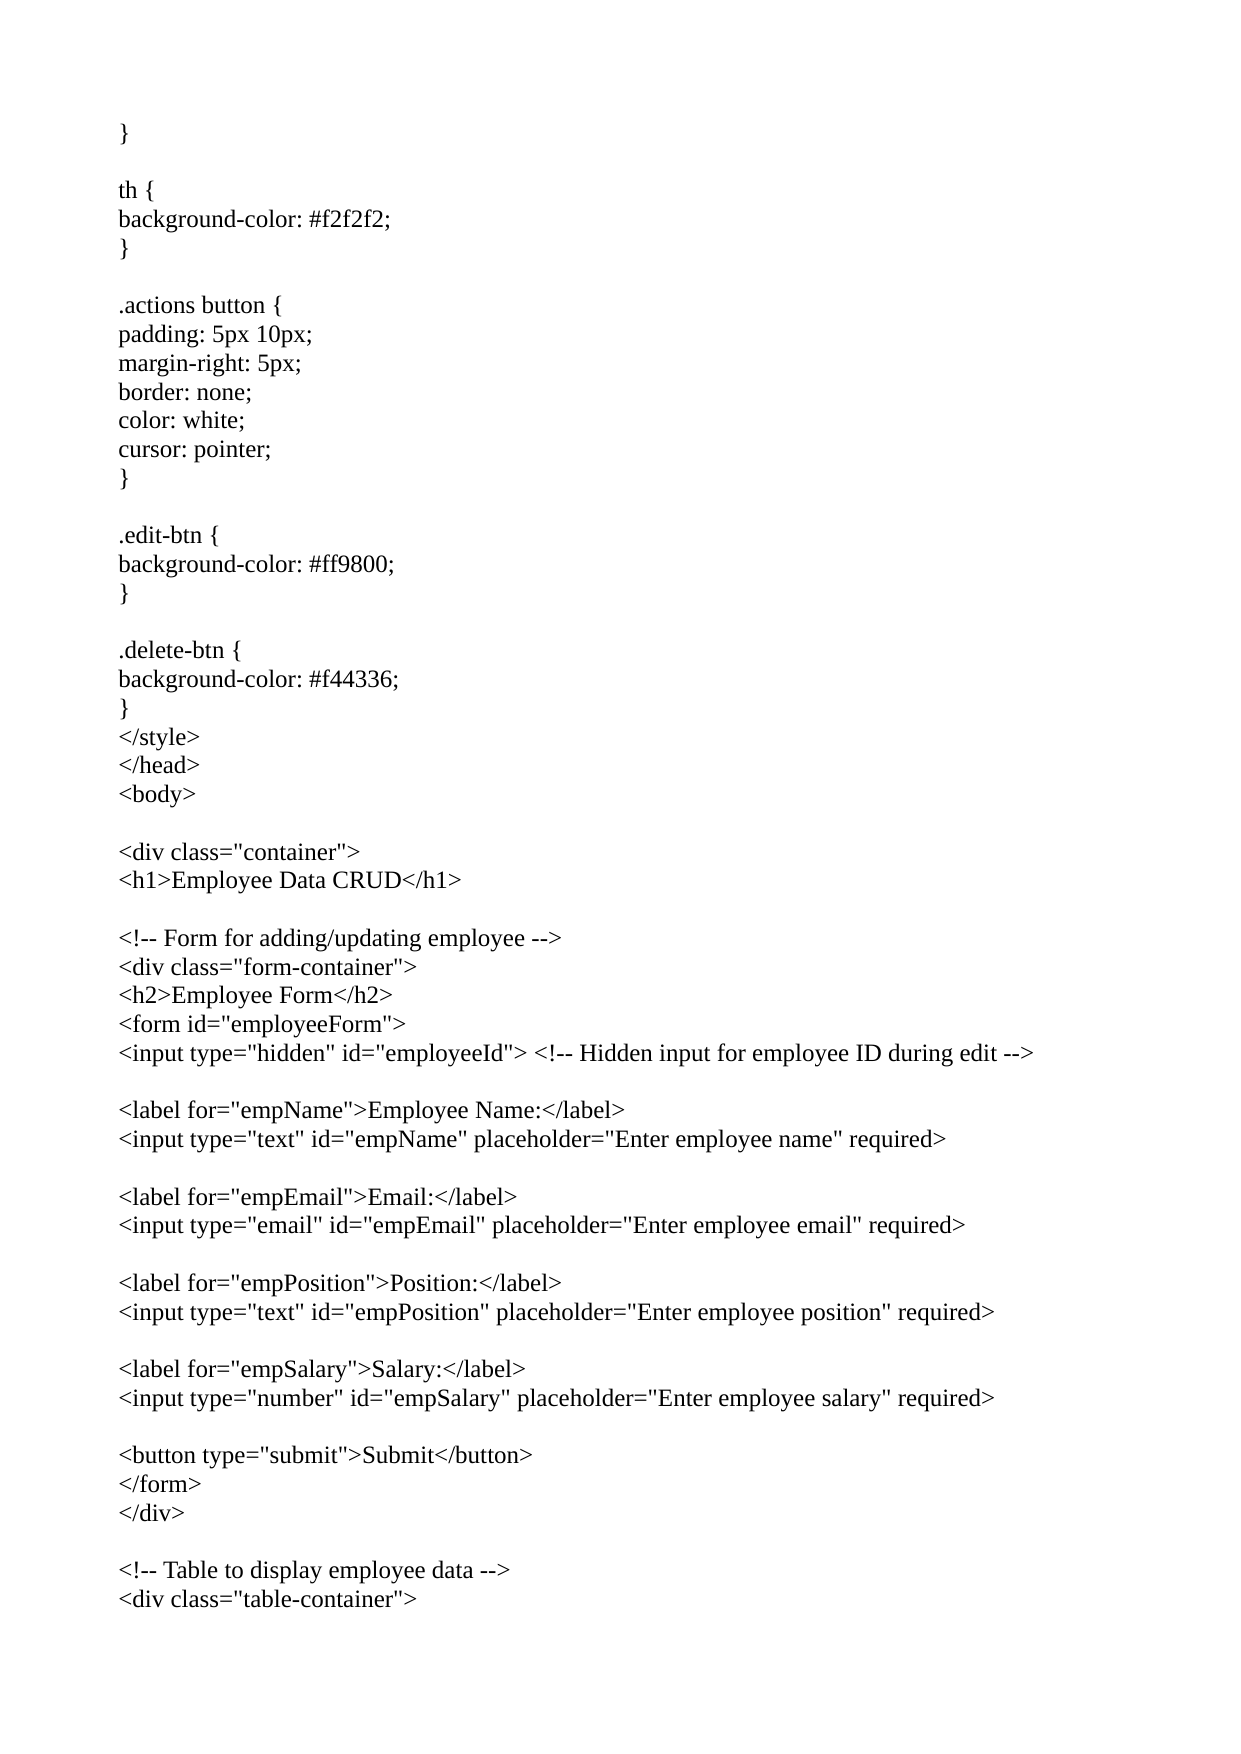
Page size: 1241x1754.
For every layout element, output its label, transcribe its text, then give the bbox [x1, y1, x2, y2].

text } [118, 233, 1122, 262]
text <h1>Employee Data CRUD</h1> [118, 866, 1122, 894]
text .actions button { [118, 291, 1122, 319]
text <body> [118, 779, 1122, 808]
text <!-- Table to display employee data --> [118, 1556, 1122, 1584]
text <label for="empPosition">Position:</label> [118, 1268, 1122, 1297]
text <form id="employeeForm"> [118, 1009, 1122, 1038]
text <input type="email" id="empEmail" placeholder="Enter employee email" required> [118, 1211, 1122, 1239]
text } [118, 463, 1122, 492]
text <!-- Form for adding/updating employee --> [118, 923, 1122, 952]
text <input type="number" id="empSalary" placeholder="Enter employee salary" required> [118, 1383, 1122, 1412]
text <div class="form-container"> [118, 952, 1122, 981]
text </style> [118, 722, 1122, 751]
text } [118, 578, 1122, 607]
text cursor: pointer; [118, 434, 1122, 463]
text <h2>Employee Form</h2> [118, 981, 1122, 1009]
text <label for="empSalary">Salary:</label> [118, 1354, 1122, 1383]
text <div class="container"> [118, 837, 1122, 866]
text </div> [118, 1498, 1122, 1527]
text .edit-btn { [118, 521, 1122, 549]
text border: none; [118, 377, 1122, 406]
text <button type="submit">Submit</button> [118, 1441, 1122, 1469]
text padding: 5px 10px; [118, 319, 1122, 348]
text <div class="table-container"> [118, 1584, 1122, 1613]
text <input type="text" id="empName" placeholder="Enter employee name" required> [118, 1124, 1122, 1153]
text } [118, 693, 1122, 722]
text <label for="empName">Employee Name:</label> [118, 1096, 1122, 1124]
text <label for="empEmail">Email:</label> [118, 1182, 1122, 1211]
text th { [118, 176, 1122, 204]
text </head> [118, 751, 1122, 779]
text </form> [118, 1469, 1122, 1498]
text color: white; [118, 406, 1122, 434]
text .delete-btn { [118, 636, 1122, 664]
text background-color: #f44336; [118, 664, 1122, 693]
text margin-right: 5px; [118, 348, 1122, 377]
text background-color: #f2f2f2; [118, 204, 1122, 233]
text } [118, 118, 1122, 147]
text background-color: #ff9800; [118, 549, 1122, 578]
text <input type="hidden" id="employeeId"> <!-- Hidden input for employee ID during edit --> [118, 1038, 1122, 1067]
text <input type="text" id="empPosition" placeholder="Enter employee position" required> [118, 1297, 1122, 1326]
